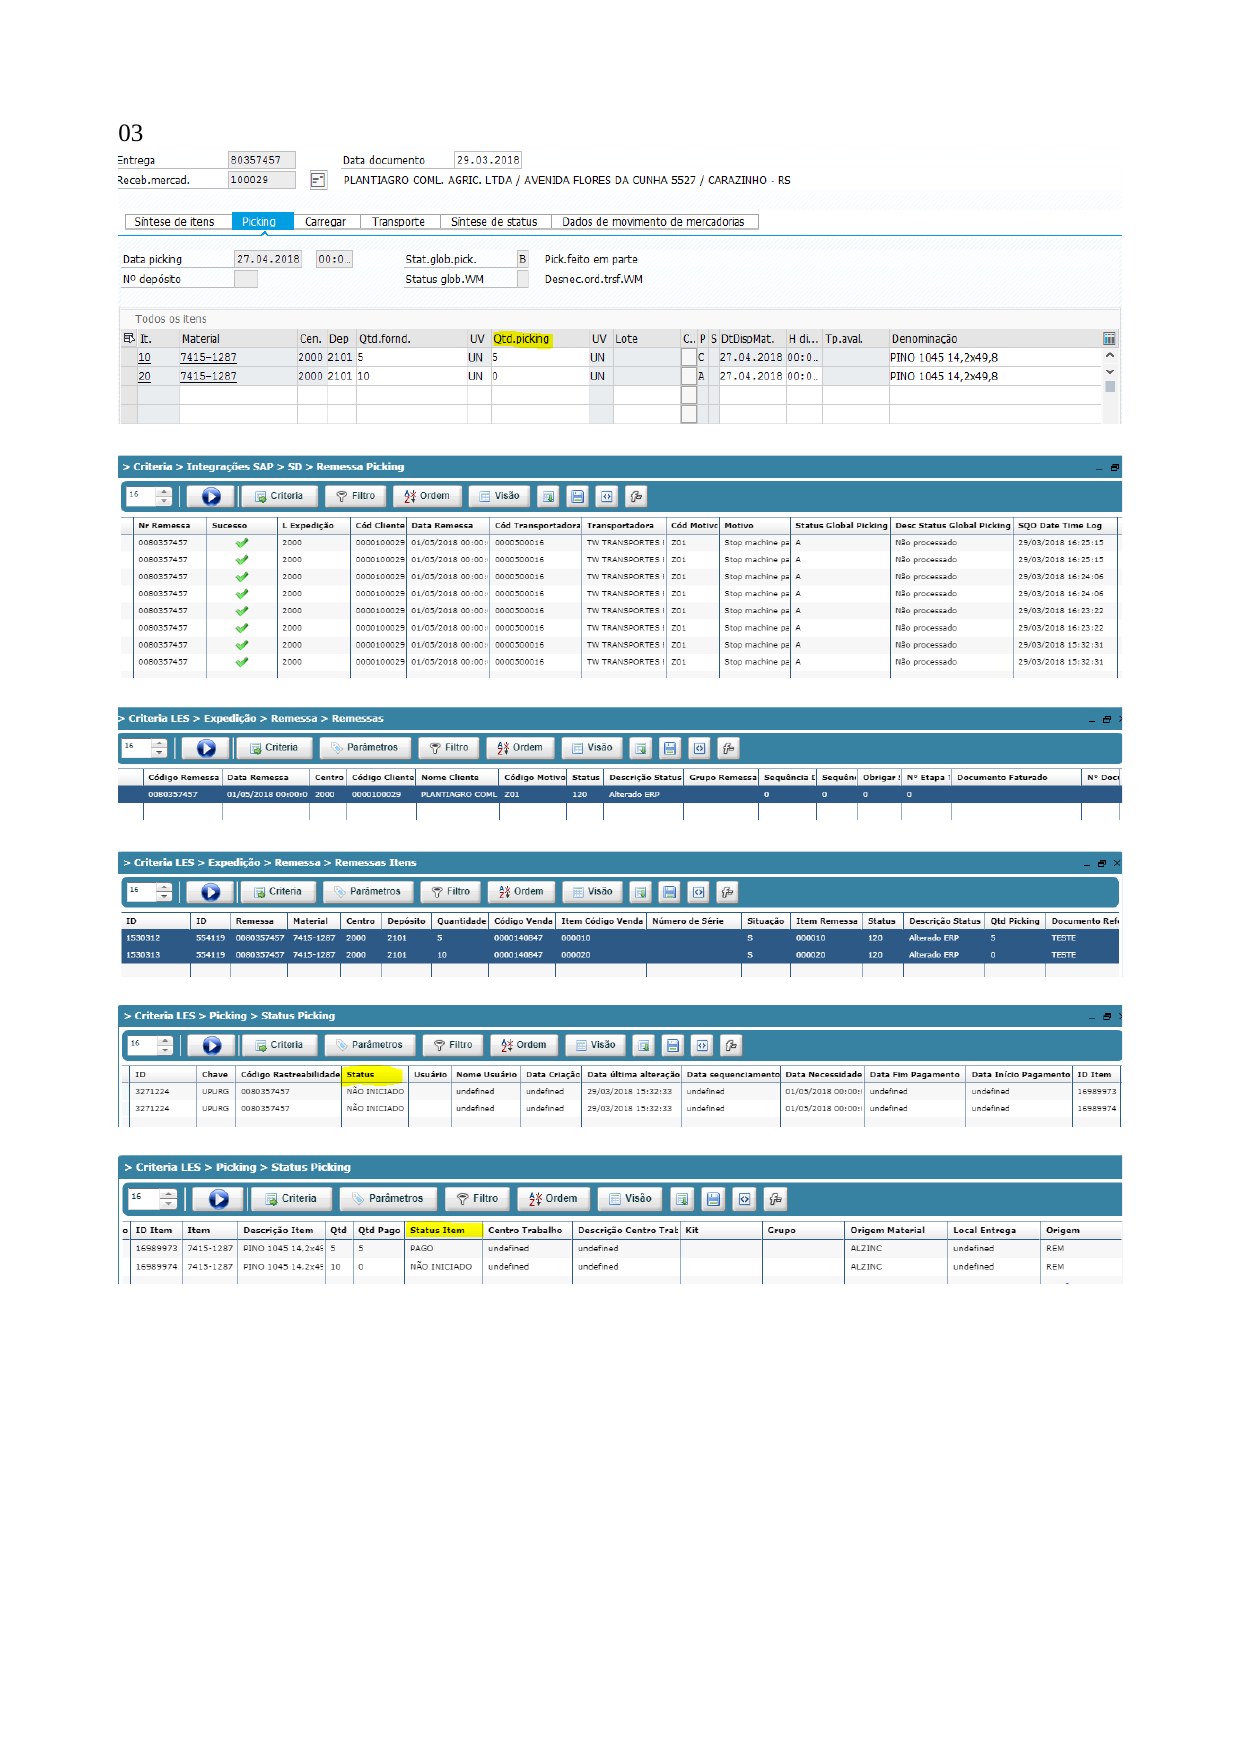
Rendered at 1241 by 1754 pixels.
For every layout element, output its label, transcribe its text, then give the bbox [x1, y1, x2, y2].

picture [118, 1005, 1123, 1127]
picture [118, 1155, 1123, 1284]
picture [118, 848, 1123, 977]
text 03 [118, 118, 1122, 146]
picture [118, 146, 1123, 234]
picture [118, 706, 1123, 820]
picture [118, 236, 1123, 424]
picture [118, 452, 1123, 678]
